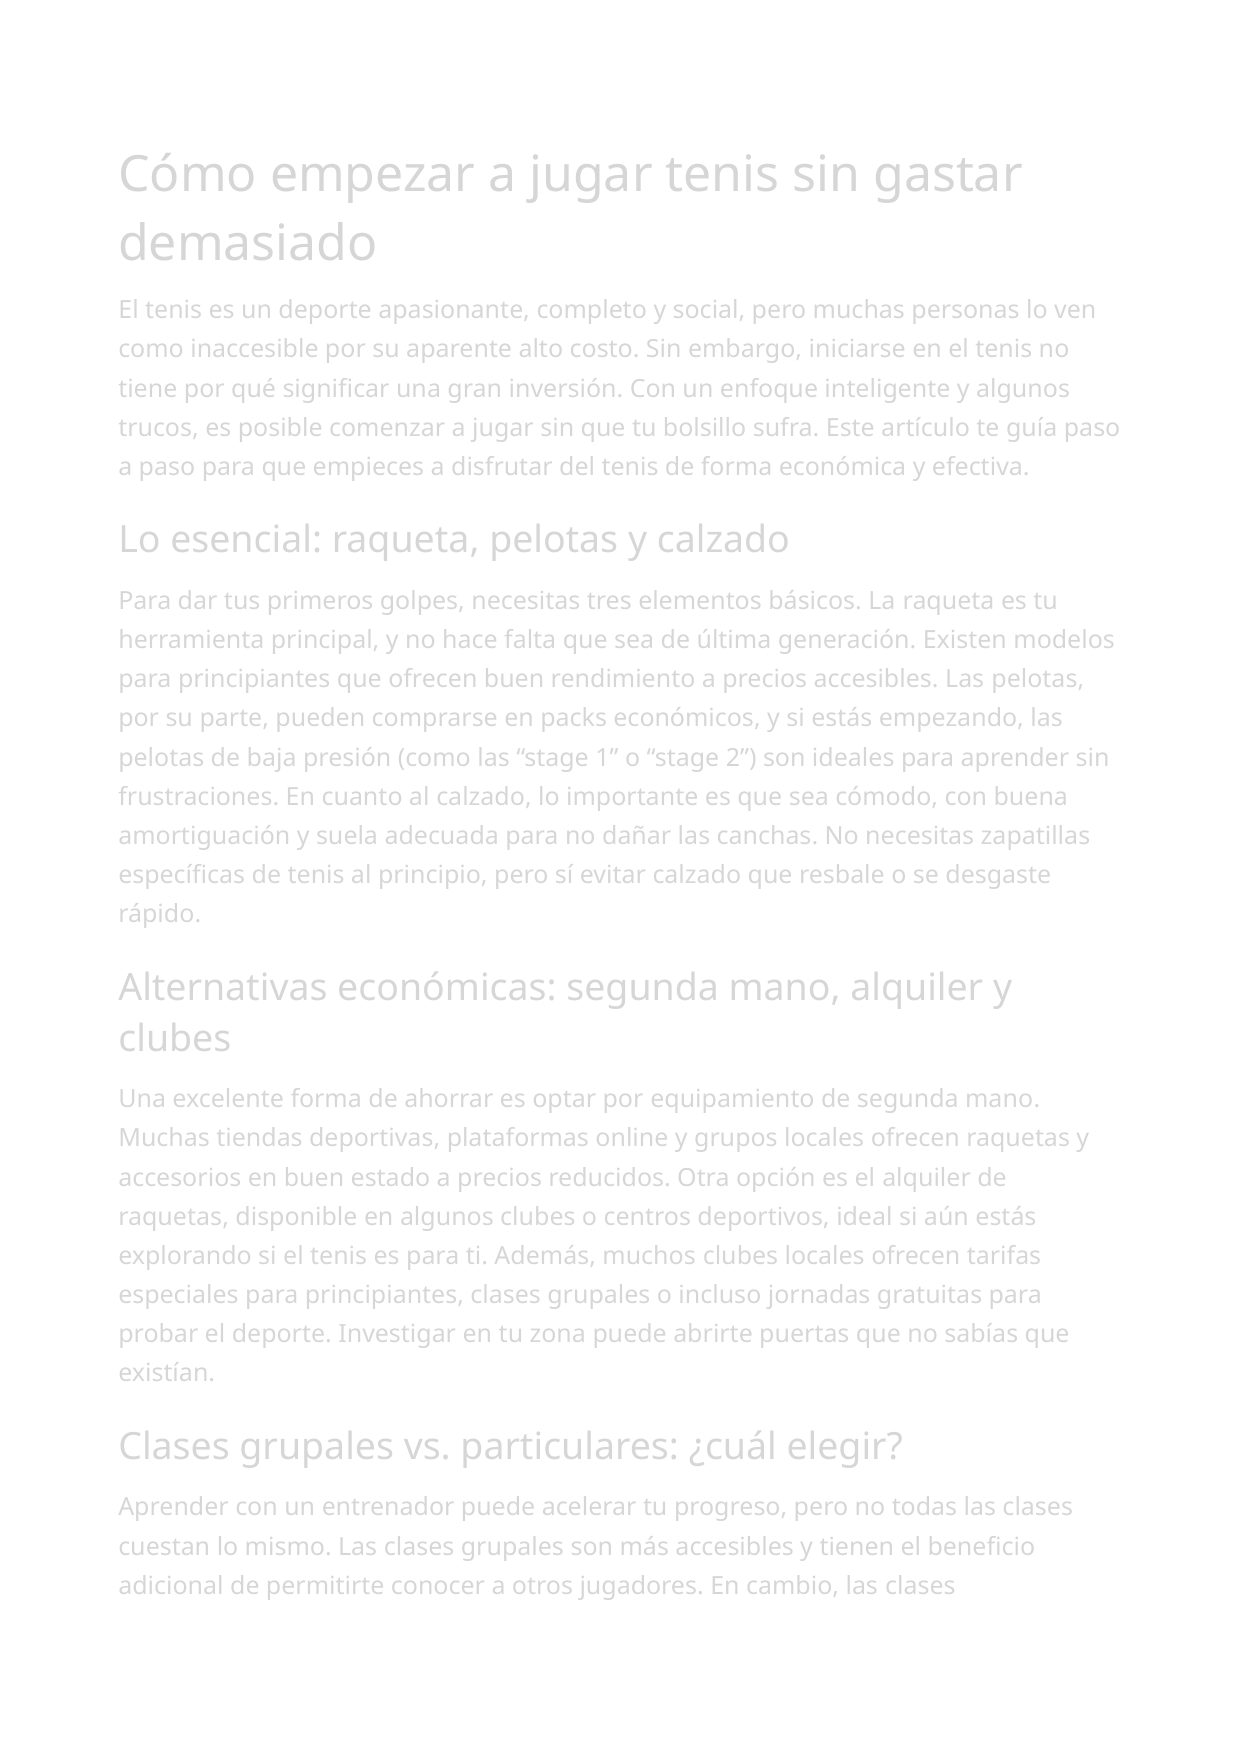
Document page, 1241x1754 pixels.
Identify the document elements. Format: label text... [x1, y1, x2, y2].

text Una excelente forma de ahorrar es optar por equipamiento de segunda mano. Muchas tiendas deportivas, plataformas online y grupos locales ofrecen raquetas y accesorios en buen estado a precios reducidos. Otra opción es el alquiler de raquetas, disponible en algunos clubes o centros deportivos, ideal si aún estás explorando si el tenis es para ti. Además, muchos clubes locales ofrecen tarifas especiales para principiantes, clases grupales o incluso jornadas gratuitas para probar el deporte. Investigar en tu zona puede abrirte puertas que no sabías que existían. [118, 1081, 1122, 1389]
text Aprender con un entrenador puede acelerar tu progreso, pero no todas las clases cuestan lo mismo. Las clases grupales son más accesibles y tienen el beneficio adicional de permitirte conocer a otros jugadores. En cambio, las clases [118, 1489, 1122, 1601]
subtitle Lo esencial: raqueta, pelotas y calzado [118, 513, 1122, 564]
text Para dar tus primeros golpes, necesitas tres elementos básicos. La raqueta es tu herramienta principal, y no hace falta que sea de última generación. Existen modelos para principiantes que ofrecen buen rendimiento a precios accesibles. Las pelotas, por su parte, pueden comprarse en packs económicos, y si estás empezando, las pelotas de baja presión (como las “stage 1” o “stage 2”) son ideales para aprender sin frustraciones. En cuanto al calzado, lo importante es que sea cómodo, con buena amortiguación y suela adecuada para no dañar las canchas. No necesitas zapatillas específicas de tenis al principio, pero sí evitar calzado que resbale o se desgaste rápido. [118, 582, 1122, 930]
subtitle Cómo empezar a jugar tenis sin gastar demasiado [118, 138, 1122, 275]
subtitle Clases grupales vs. particulares: ¿cuál elegir? [118, 1419, 1122, 1470]
text El tenis es un deporte apasionante, completo y social, pero muchas personas lo ven como inaccesible por su aparente alto costo. Sin embargo, iniciarse en el tenis no tiene por qué significar una gran inversión. Con un enfoque inteligente y algunos trucos, es posible comenzar a jugar sin que tu bolsillo sufra. Este artículo te guía paso a paso para que empieces a disfrutar del tenis de forma económica y efectiva. [118, 292, 1122, 483]
subtitle Alternativas económicas: segunda mano, alquiler y clubes [118, 960, 1122, 1062]
